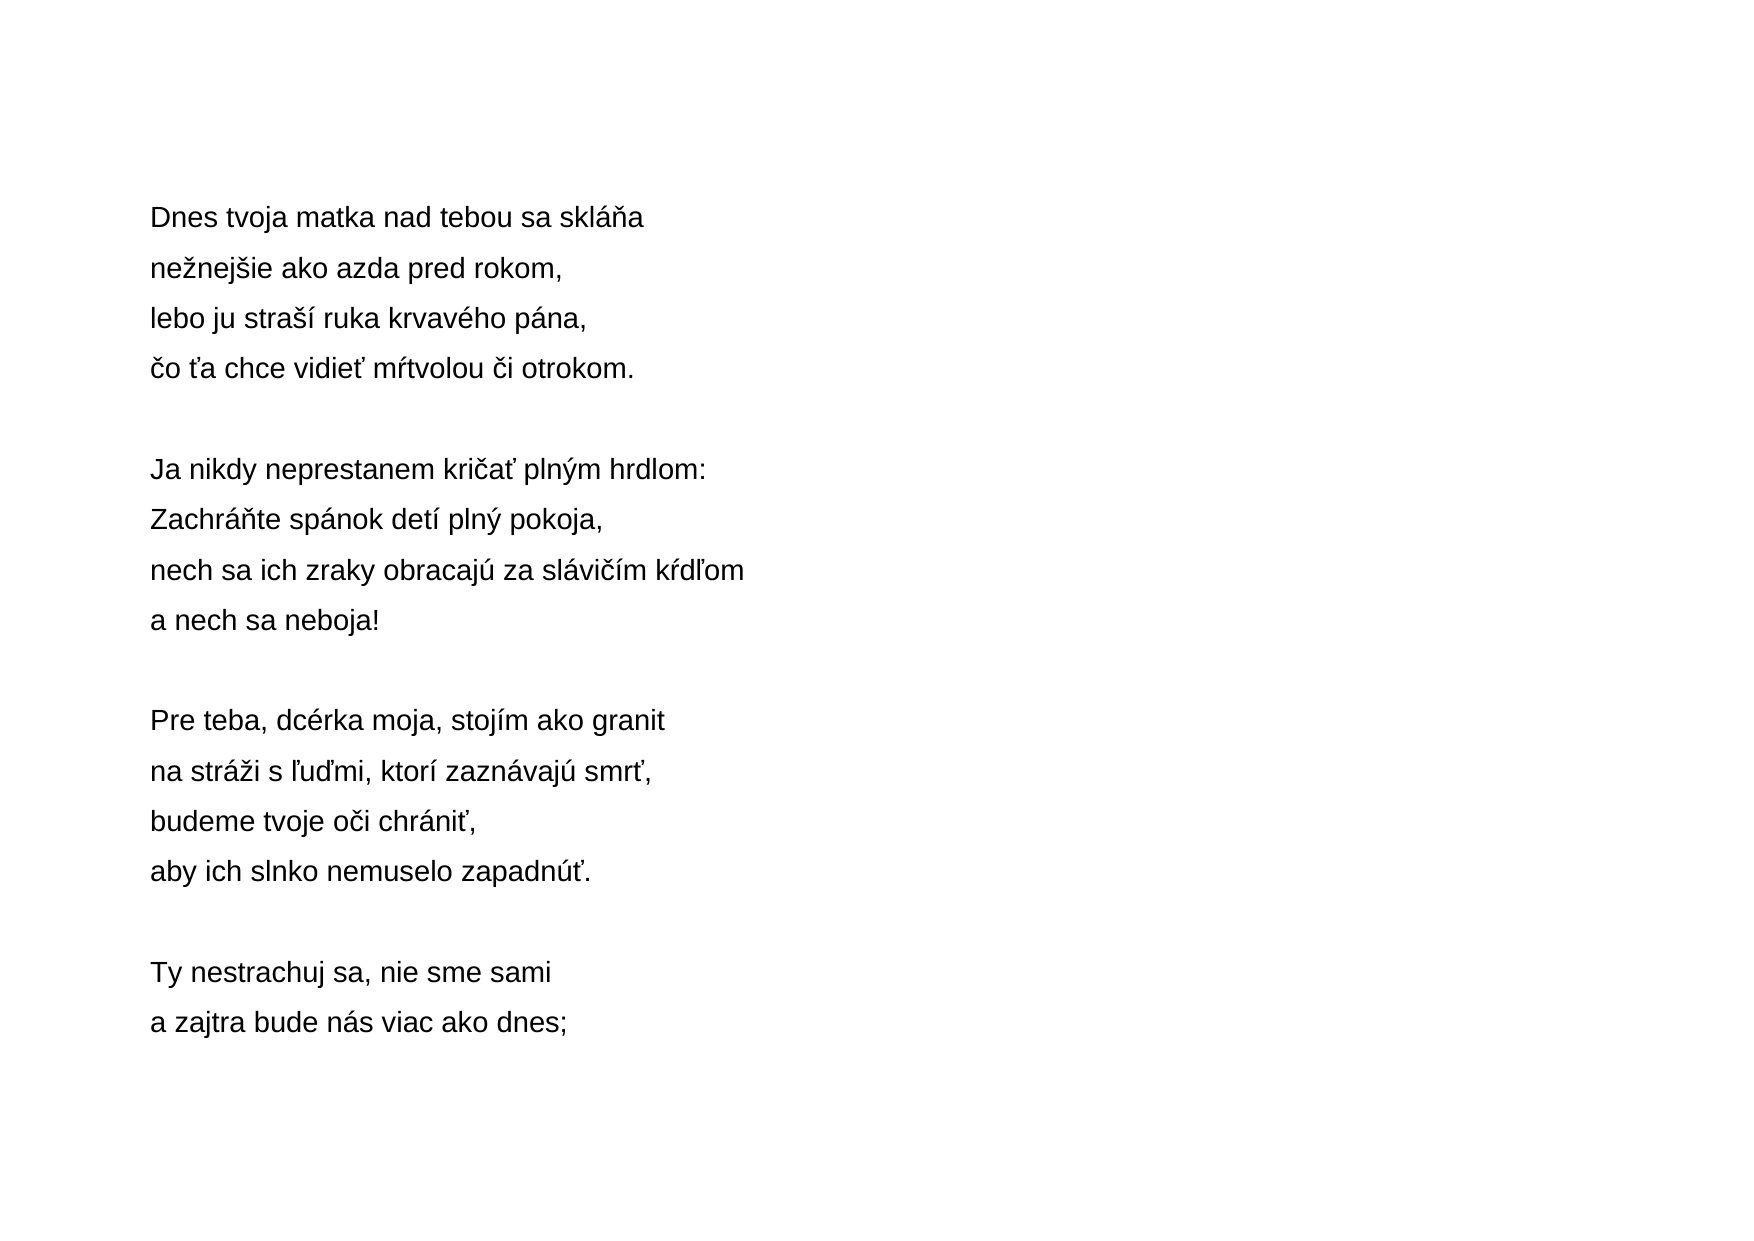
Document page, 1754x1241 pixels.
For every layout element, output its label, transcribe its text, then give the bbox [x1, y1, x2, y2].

text nežnejšie ako azda pred rokom, [150, 251, 1243, 284]
text čo ťa chce vidieť mŕtvolou či otrokom. [150, 351, 1243, 385]
text budeme tvoje oči chrániť, [150, 804, 1243, 838]
text nech sa ich zraky obracajú za slávičím kŕdľom [150, 552, 1243, 586]
text Ty nestrachuj sa, nie sme sami [150, 955, 1243, 988]
text na stráži s ľuďmi, ktorí zaznávajú smrť, [150, 754, 1243, 787]
text Dnes tvoja matka nad tebou sa skláňa [150, 200, 1243, 234]
text Ja nikdy neprestanem kričať plným hrdlom: [150, 452, 1243, 485]
text Pre teba, dcérka moja, stojím ako granit [150, 703, 1243, 737]
text a zajtra bude nás viac ako dnes; [150, 1005, 1243, 1039]
text a nech sa neboja! [150, 603, 1243, 636]
text lebo ju straší ruka krvavého pána, [150, 301, 1243, 334]
text Zachráňte spánok detí plný pokoja, [150, 502, 1243, 536]
text aby ich slnko nemuselo zapadnúť. [150, 854, 1243, 888]
